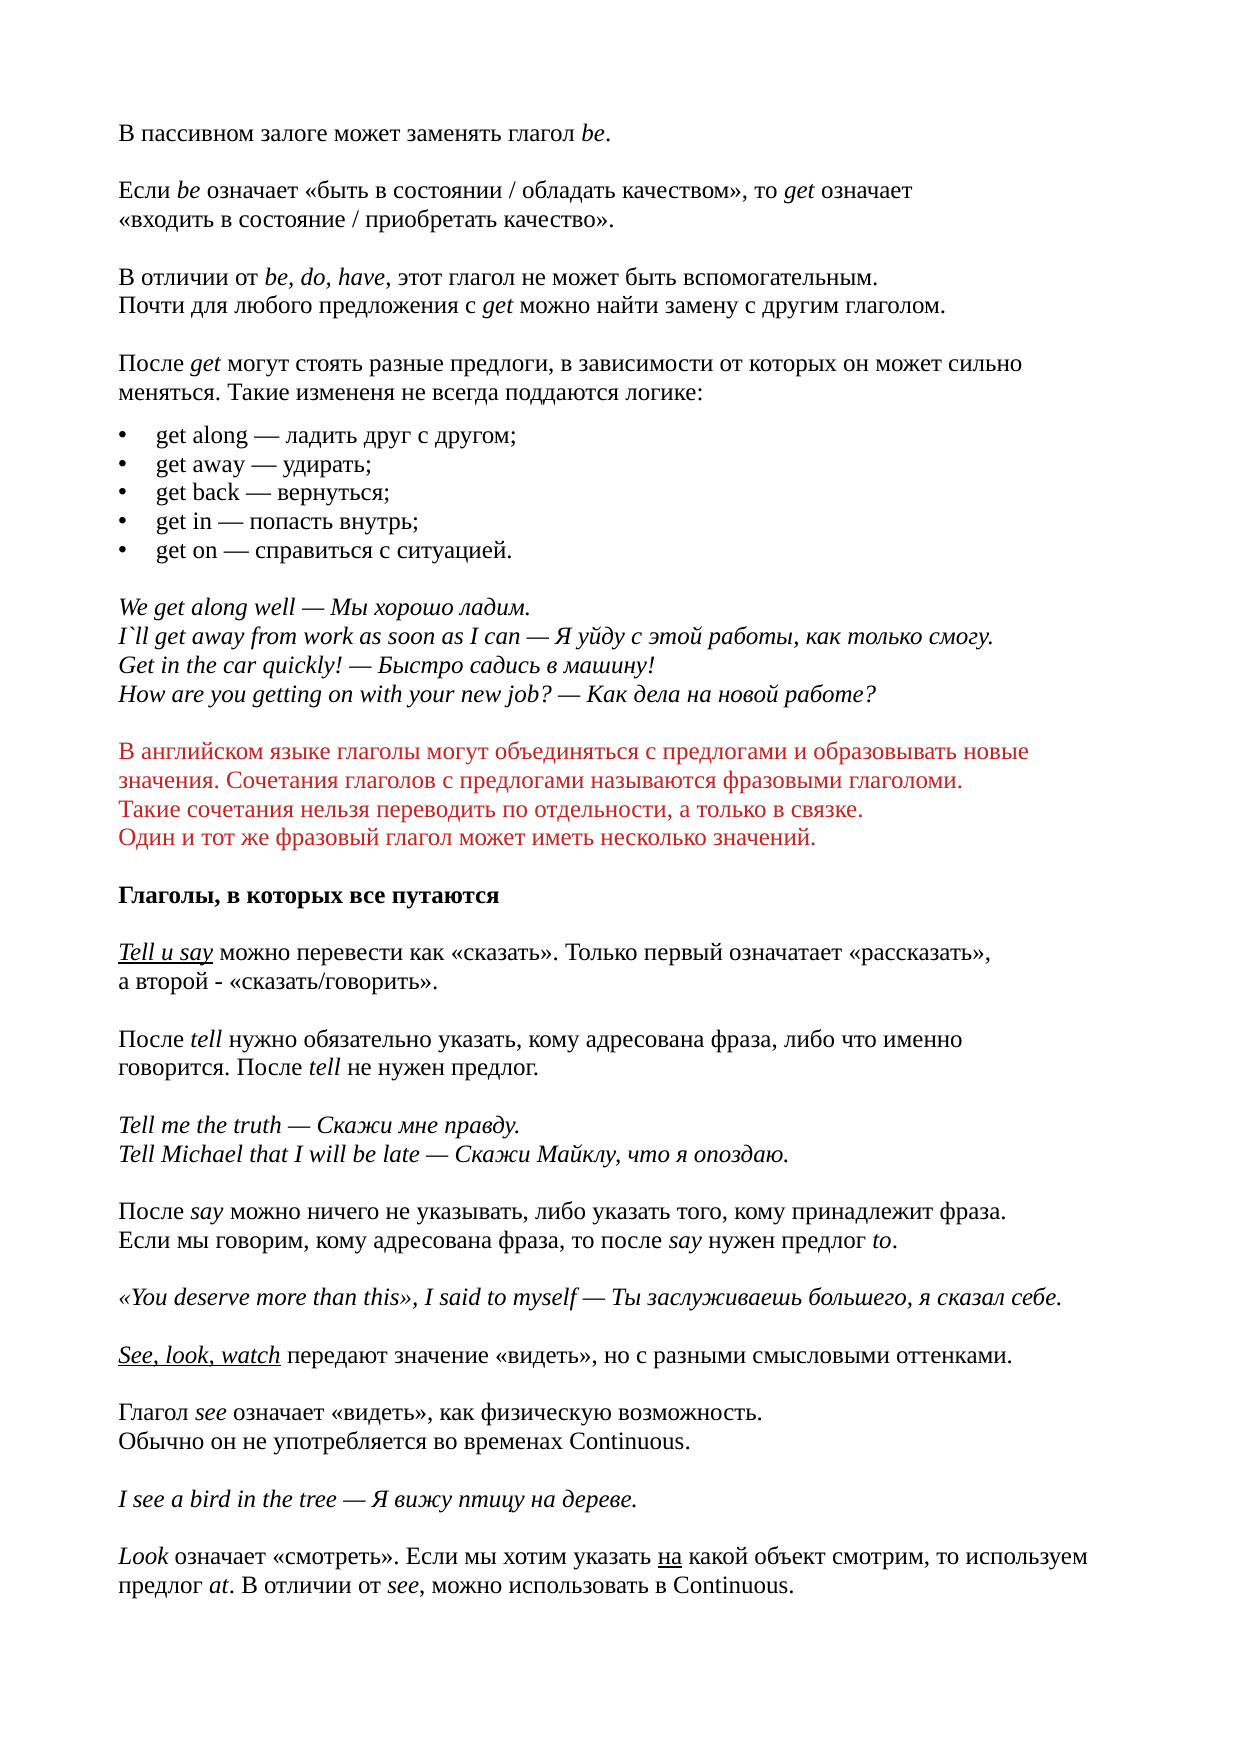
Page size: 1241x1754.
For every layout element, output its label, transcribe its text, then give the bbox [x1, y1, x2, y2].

text How are you getting on with your new job? — Как дела на новой работе? [118, 679, 1122, 707]
list get away — удирать; [118, 449, 1122, 477]
text В английском языке глаголы могут объединяться с предлогами и образовывать новые значения. Сочетания глаголов с предлогами называются фразовыми глаголоми. [118, 736, 1122, 794]
text меняться. Такие измененя не всегда поддаются логике: [118, 377, 1122, 406]
text После tell нужно обязательно указать, кому адресована фраза, либо что именно [118, 1024, 1122, 1052]
text Такие сочетания нельзя переводить по отдельности, а только в связке. [118, 794, 1122, 822]
list get along — ладить друг с другом; [118, 420, 1122, 449]
text Tell me the truth — Скажи мне правду. [118, 1110, 1122, 1139]
text Глагол see означает «видеть», как физическую возможность. [118, 1397, 1122, 1426]
text Обычно он не употребляется во временах Continuous. [118, 1426, 1122, 1455]
text We get along well — Мы хорошо ладим. [118, 592, 1122, 621]
text В отличии от be, do, have, этот глагол не может быть вспомогательным. [118, 262, 1122, 291]
text После get могут стоять разные предлоги, в зависимости от которых он может сильно [118, 348, 1122, 377]
text Почти для любого предложения с get можно найти замену с другим глаголом. [118, 291, 1122, 319]
text говорится. После tell не нужен предлог. [118, 1052, 1122, 1081]
text Если be означает «быть в состоянии / обладать качеством», то get означает [118, 176, 1122, 204]
text В пассивном залоге может заменять глагол be. [118, 118, 1122, 147]
text Tell и say можно перевести как «сказать». Только первый означатает «рассказать», [118, 937, 1122, 966]
text Один и тот же фразовый глагол может иметь несколько значений. [118, 822, 1122, 851]
list get back — вернуться; [118, 477, 1122, 506]
text Если мы говорим, кому адресована фраза, то после say нужен предлог to. [118, 1225, 1122, 1254]
text После say можно ничего не указывать, либо указать того, кому принадлежит фраза. [118, 1196, 1122, 1225]
list get on — справиться с ситуацией. [118, 535, 1122, 564]
list get in — попасть внутрь; [118, 506, 1122, 535]
text «You deserve more than this», I said to myself — Ты заслуживаешь большего, я сказал себе. [118, 1282, 1122, 1311]
text See, look, watch передают значение «видеть», но с разными смысловыми оттенками. [118, 1340, 1122, 1369]
text Глаголы, в которых все путаются [118, 880, 1122, 909]
text Look означает «смотреть». Если мы хотим указать на какой объект смотрим, то используем предлог at. В отличии от see, можно использовать в Continuous. [118, 1541, 1122, 1599]
text а второй - «сказать/говорить». [118, 966, 1122, 995]
text «входить в состояние / приобретать качество». [118, 204, 1122, 233]
text Tell Michael that I will be late — Скажи Майклу, что я опоздаю. [118, 1139, 1122, 1167]
text I see a bird in the tree — Я вижу птицу на дереве. [118, 1484, 1122, 1512]
text I`ll get away from work as soon as I can — Я уйду с этой работы, как только смогу. [118, 621, 1122, 650]
text Get in the car quickly! — Быстро садись в машину! [118, 650, 1122, 679]
